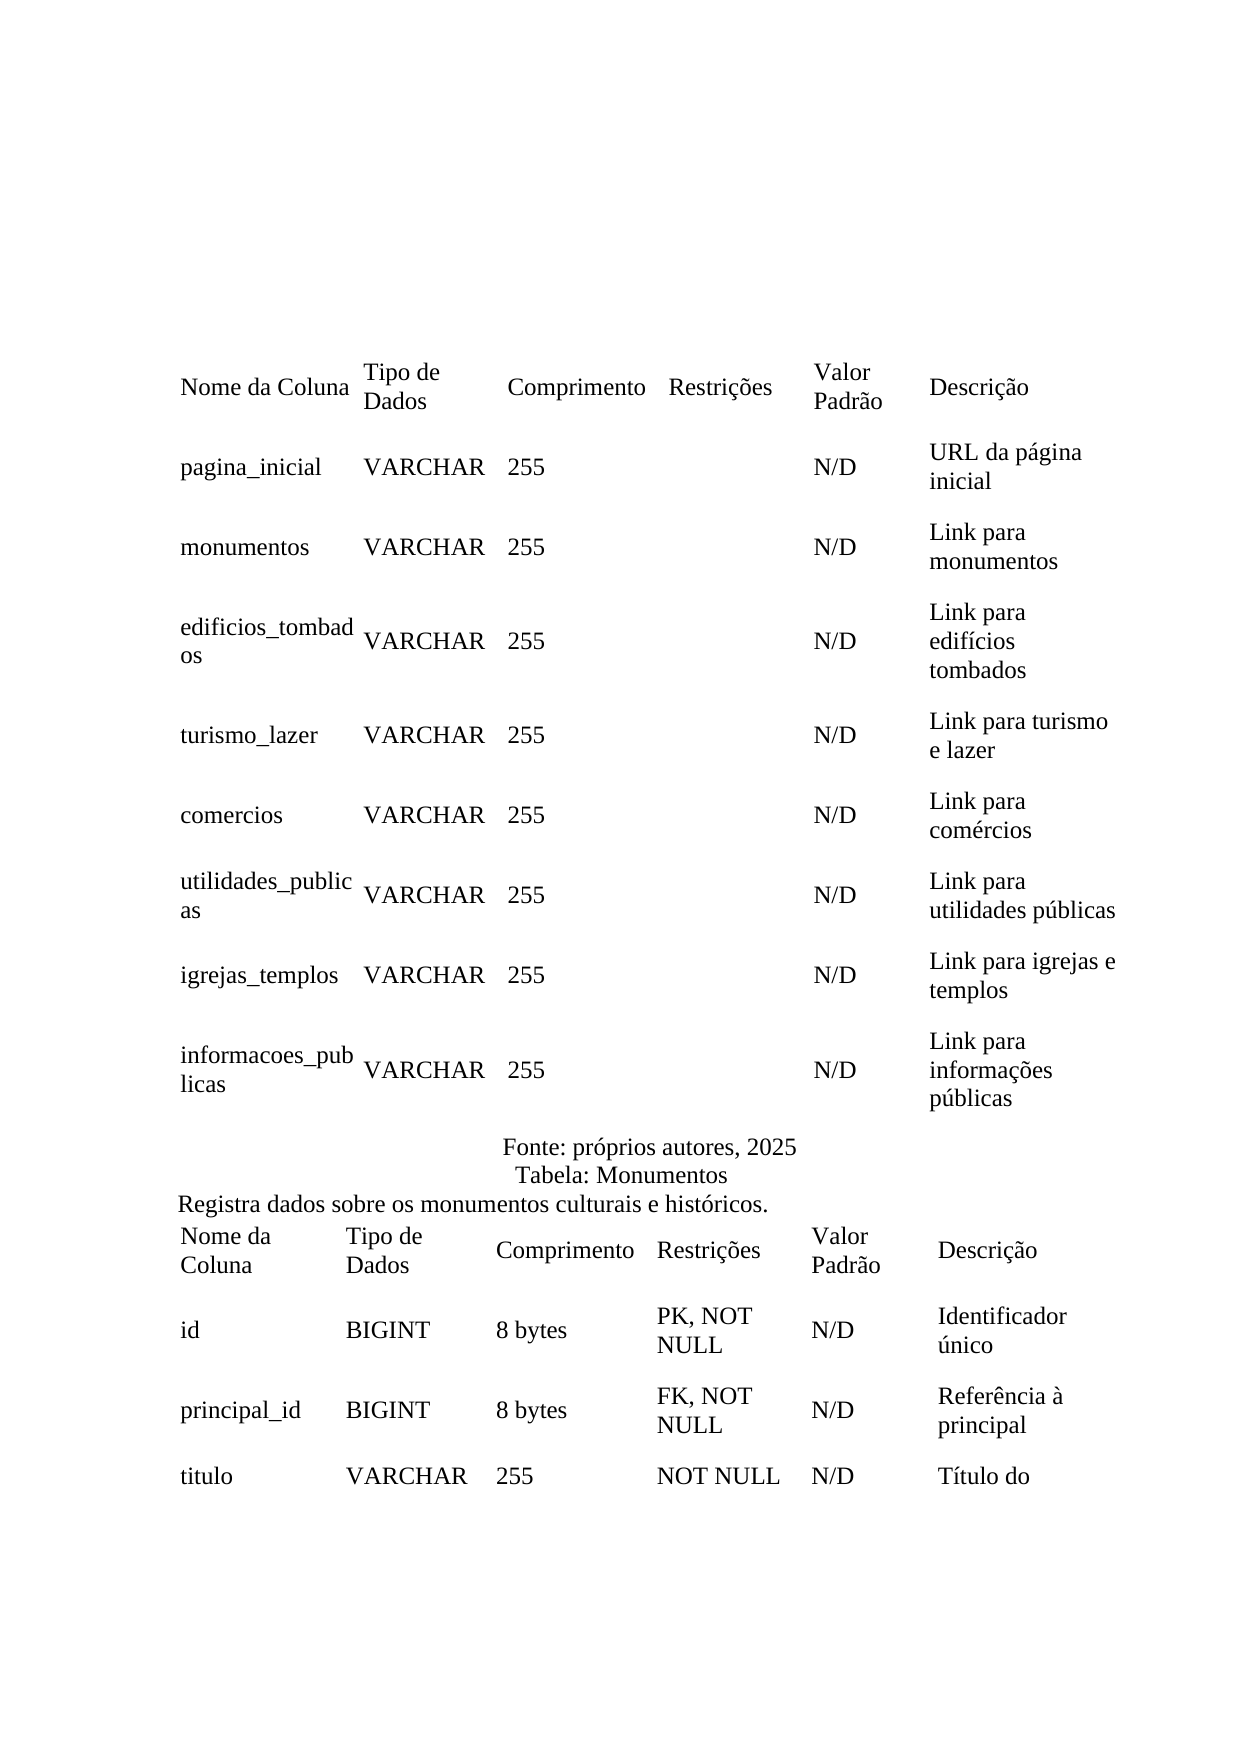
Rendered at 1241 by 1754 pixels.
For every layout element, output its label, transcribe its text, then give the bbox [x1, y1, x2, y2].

table_cell VARCHAR [360, 514, 504, 594]
table_cell Link para igrejas e templos [926, 943, 1119, 1023]
table_cell [665, 434, 810, 514]
table_cell URL da página inicial [926, 434, 1119, 514]
table_cell Link para monumentos [926, 514, 1119, 594]
table_header Tipo de Dados [343, 1218, 493, 1298]
text Registra dados sobre os monumentos culturais e históricos. [177, 1189, 1122, 1218]
table_header Restrições [654, 1218, 808, 1298]
table_header Descrição [926, 354, 1119, 434]
table_cell N/D [810, 783, 926, 863]
table_cell BIGINT [343, 1378, 493, 1458]
table_header Restrições [665, 354, 810, 434]
table_cell N/D [810, 703, 926, 783]
table_cell [665, 594, 810, 703]
table_cell informacoes_publicas [177, 1023, 360, 1132]
table_cell edificios_tombados [177, 594, 360, 703]
table_cell [665, 514, 810, 594]
table_cell VARCHAR [360, 703, 504, 783]
table_header Valor Padrão [810, 354, 926, 434]
table_cell VARCHAR [360, 1023, 504, 1132]
table_cell Link para edifícios tombados [926, 594, 1119, 703]
table_cell Link para informações públicas [926, 1023, 1119, 1132]
table_cell igrejas_templos [177, 943, 360, 1023]
table_cell pagina_inicial [177, 434, 360, 514]
table_cell 255 [504, 783, 665, 863]
table_cell 255 [504, 943, 665, 1023]
table_cell monumentos [177, 514, 360, 594]
table_cell N/D [808, 1458, 935, 1509]
table_cell [665, 703, 810, 783]
table_cell VARCHAR [343, 1458, 493, 1509]
table_cell PK, NOT NULL [654, 1298, 808, 1378]
table_cell 8 bytes [493, 1298, 654, 1378]
table_cell 255 [504, 514, 665, 594]
table_cell VARCHAR [360, 783, 504, 863]
table_cell Título do [935, 1458, 1119, 1509]
table_cell 255 [504, 434, 665, 514]
table_cell VARCHAR [360, 943, 504, 1023]
table_header Descrição [935, 1218, 1119, 1298]
table_cell 8 bytes [493, 1378, 654, 1458]
table_cell VARCHAR [360, 594, 504, 703]
table_cell titulo [177, 1458, 343, 1509]
table_header Nome da Coluna [177, 354, 360, 434]
table_cell N/D [810, 943, 926, 1023]
table_cell 255 [504, 703, 665, 783]
table_cell N/D [810, 863, 926, 943]
table_header Comprimento [493, 1218, 654, 1298]
table_cell utilidades_publicas [177, 863, 360, 943]
table_cell FK, NOT NULL [654, 1378, 808, 1458]
table_cell principal_id [177, 1378, 343, 1458]
table_header Comprimento [504, 354, 665, 434]
table_cell VARCHAR [360, 863, 504, 943]
table_header Tipo de Dados [360, 354, 504, 434]
table_cell N/D [810, 434, 926, 514]
table_cell [665, 783, 810, 863]
table_cell 255 [493, 1458, 654, 1509]
table_cell [665, 943, 810, 1023]
table_cell 255 [504, 863, 665, 943]
table_cell Link para comércios [926, 783, 1119, 863]
table_cell turismo_lazer [177, 703, 360, 783]
table_cell Link para turismo e lazer [926, 703, 1119, 783]
table_cell VARCHAR [360, 434, 504, 514]
table_header Nome da Coluna [177, 1218, 343, 1298]
table_cell N/D [810, 594, 926, 703]
table_cell Link para utilidades públicas [926, 863, 1119, 943]
table_cell id [177, 1298, 343, 1378]
table_cell 255 [504, 594, 665, 703]
table_cell Referência à principal [935, 1378, 1119, 1458]
table_cell Identificador único [935, 1298, 1119, 1378]
table_cell 255 [504, 1023, 665, 1132]
table_cell N/D [810, 1023, 926, 1132]
table_cell N/D [808, 1378, 935, 1458]
text Tabela: Monumentos [177, 1161, 1122, 1189]
table_cell BIGINT [343, 1298, 493, 1378]
table_cell [665, 1023, 810, 1132]
table_cell N/D [810, 514, 926, 594]
table_cell NOT NULL [654, 1458, 808, 1509]
text Fonte: próprios autores, 2025 [177, 1132, 1122, 1161]
table_cell [665, 863, 810, 943]
table_cell N/D [808, 1298, 935, 1378]
table_header Valor Padrão [808, 1218, 935, 1298]
table_cell comercios [177, 783, 360, 863]
